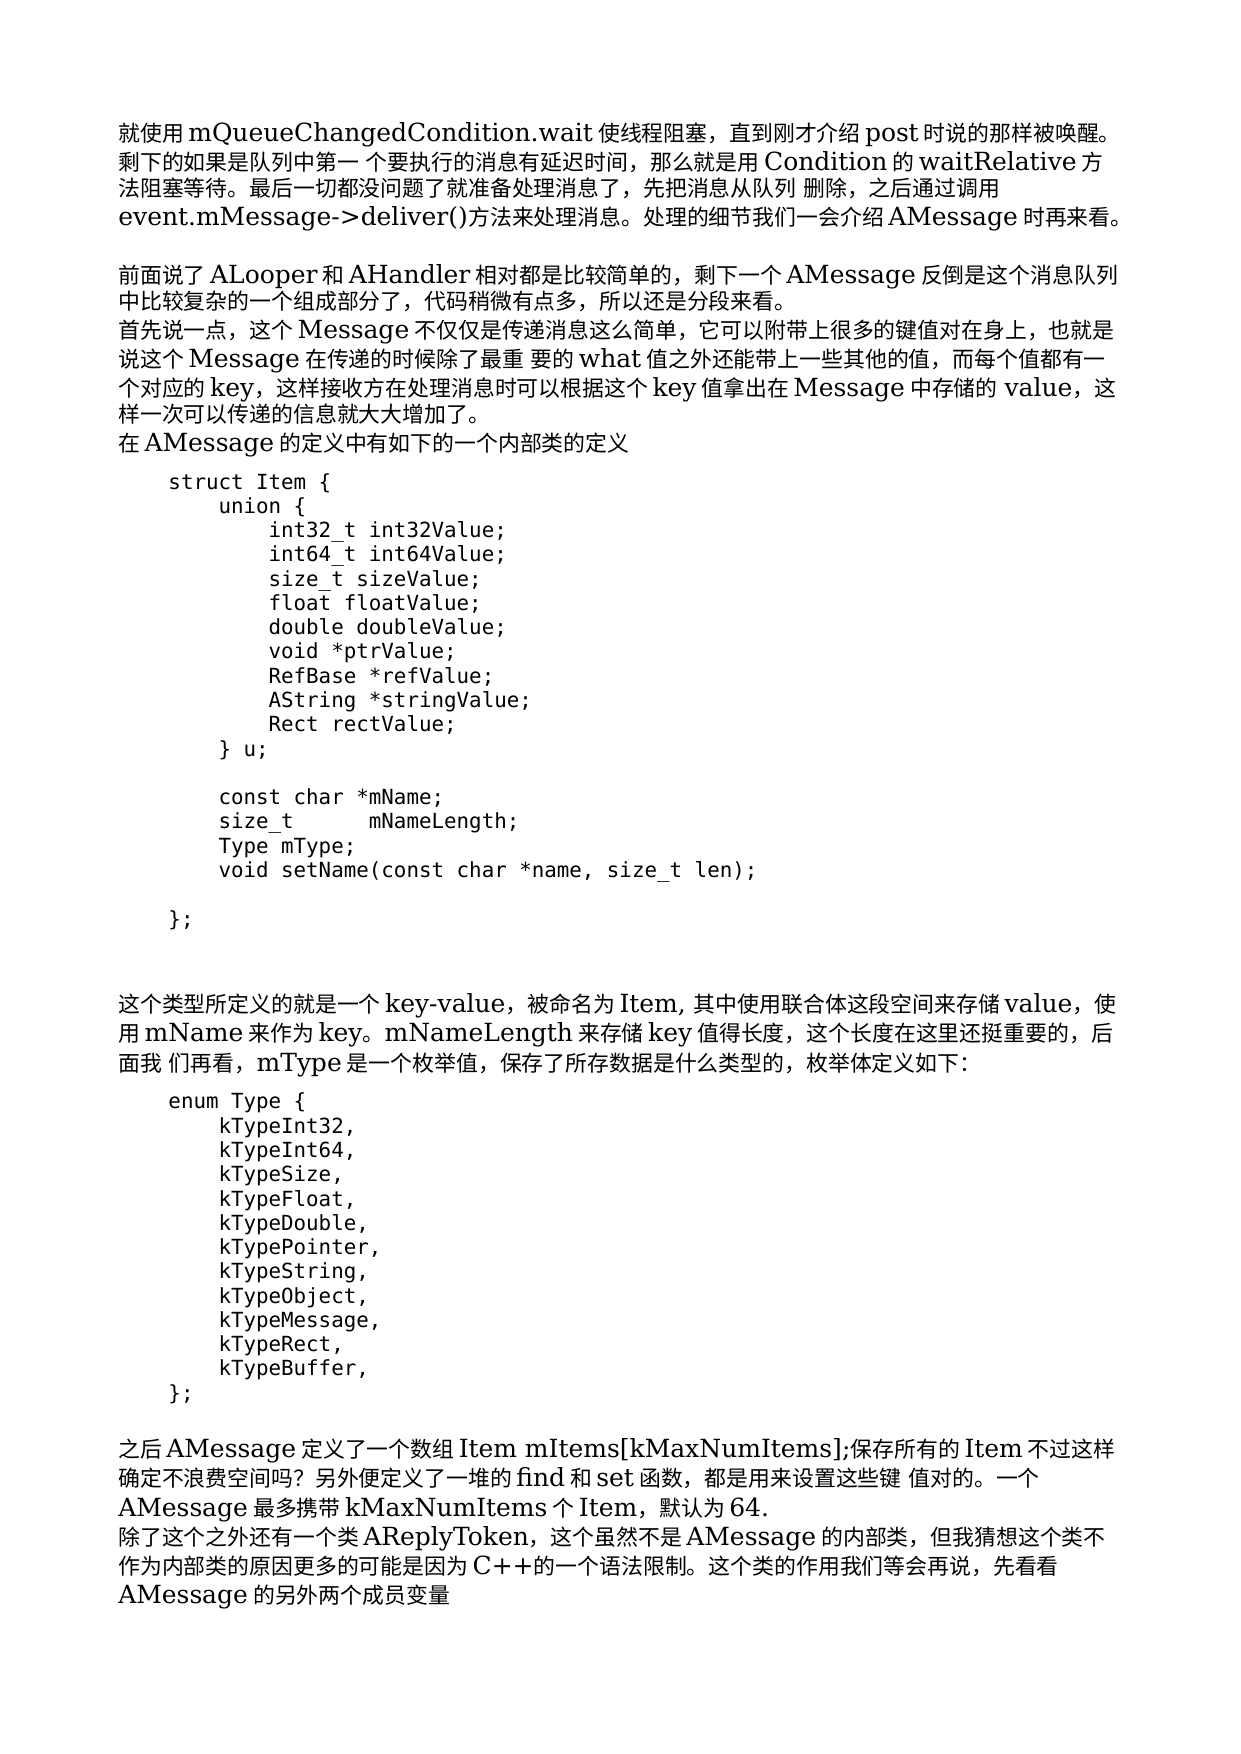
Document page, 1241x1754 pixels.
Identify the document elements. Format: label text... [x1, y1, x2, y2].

text AString *stringValue; [118, 688, 1122, 712]
text kTypeString, [118, 1259, 1122, 1284]
text kTypeDouble, [118, 1211, 1122, 1235]
text int32_t int32Value; [118, 518, 1122, 542]
text RefBase *refValue; [118, 664, 1122, 688]
text kTypeSize, [118, 1162, 1122, 1187]
text 之后AMessage定义了一个数组Item mItems[kMaxNumItems];保存所有的Item不过这样确定不浪费空间吗？另外便定义了一堆的find和set函数，都是用来设置这些键 值对的。一个AMessage最多携带kMaxNumItems个Item，默认为64. [118, 1434, 1122, 1522]
text Type mType; [118, 834, 1122, 858]
text enum Type { [118, 1089, 1122, 1114]
text int64_t int64Value; [118, 542, 1122, 567]
text kTypeFloat, [118, 1187, 1122, 1211]
text double doubleValue; [118, 615, 1122, 639]
text Rect rectValue; [118, 712, 1122, 737]
text union { [118, 494, 1122, 518]
text 除了这个之外还有一个类AReplyToken，这个虽然不是AMessage的内部类，但我猜想这个类不作为内部类的原因更多的可能是因为C++的一个语法限制。这个类的作用我们等会再说，先看看AMessage的另外两个成员变量 [118, 1522, 1122, 1609]
text 再看看loop方法的具体细节，首先会判断如果mThread==NULL并且mRunningLocally==false则函数返回 false，如果返回了false，线程就不会在执行下一次的loop函数了。接下来判断mEventQueue是否为空，也就是判断消息队列中是否有消 息，如果没有就使用mQueueChangedCondition.wait使线程阻塞，直到刚才介绍post时说的那样被唤醒。剩下的如果是队列中第一 个要执行的消息有延迟时间，那么就是用Condition的waitRelative方法阻塞等待。最后一切都没问题了就准备处理消息了，先把消息从队列 删除，之后通过调用event.mMessage->deliver()方法来处理消息。处理的细节我们一会介绍AMessage时再来看。 [118, 118, 1122, 231]
text }; [118, 1381, 1122, 1405]
text 在AMessage的定义中有如下的一个内部类的定义 [118, 428, 1122, 457]
text kTypePointer, [118, 1235, 1122, 1259]
text }; [118, 907, 1122, 931]
text 这个类型所定义的就是一个key-value，被命名为Item, 其中使用联合体这段空间来存储value，使用mName来作为key。mNameLength来存储key值得长度，这个长度在这里还挺重要的，后面我 们再看，mType是一个枚举值，保存了所存数据是什么类型的，枚举体定义如下： [118, 960, 1122, 1077]
text struct Item { [118, 470, 1122, 494]
text kTypeInt64, [118, 1138, 1122, 1162]
text void *ptrValue; [118, 639, 1122, 664]
text } u; [118, 737, 1122, 761]
text 前面说了ALooper和AHandler相对都是比较简单的，剩下一个AMessage反倒是这个消息队列中比较复杂的一个组成部分了，代码稍微有点多，所以还是分段来看。 [118, 260, 1122, 315]
text kTypeInt32, [118, 1114, 1122, 1138]
text size_t sizeValue; [118, 567, 1122, 591]
text void setName(const char *name, size_t len); [118, 858, 1122, 882]
text float floatValue; [118, 591, 1122, 615]
text kTypeMessage, [118, 1308, 1122, 1332]
text const char *mName; [118, 785, 1122, 809]
text kTypeObject, [118, 1284, 1122, 1308]
text kTypeRect, [118, 1332, 1122, 1356]
text 首先说一点，这个Message不仅仅是传递消息这么简单，它可以附带上很多的键值对在身上，也就是说这个Message在传递的时候除了最重 要的what值之外还能带上一些其他的值，而每个值都有一个对应的key，这样接收方在处理消息时可以根据这个key值拿出在Message中存储的 value，这样一次可以传递的信息就大大增加了。 [118, 315, 1122, 428]
text size_t mNameLength; [118, 809, 1122, 834]
text kTypeBuffer, [118, 1356, 1122, 1381]
